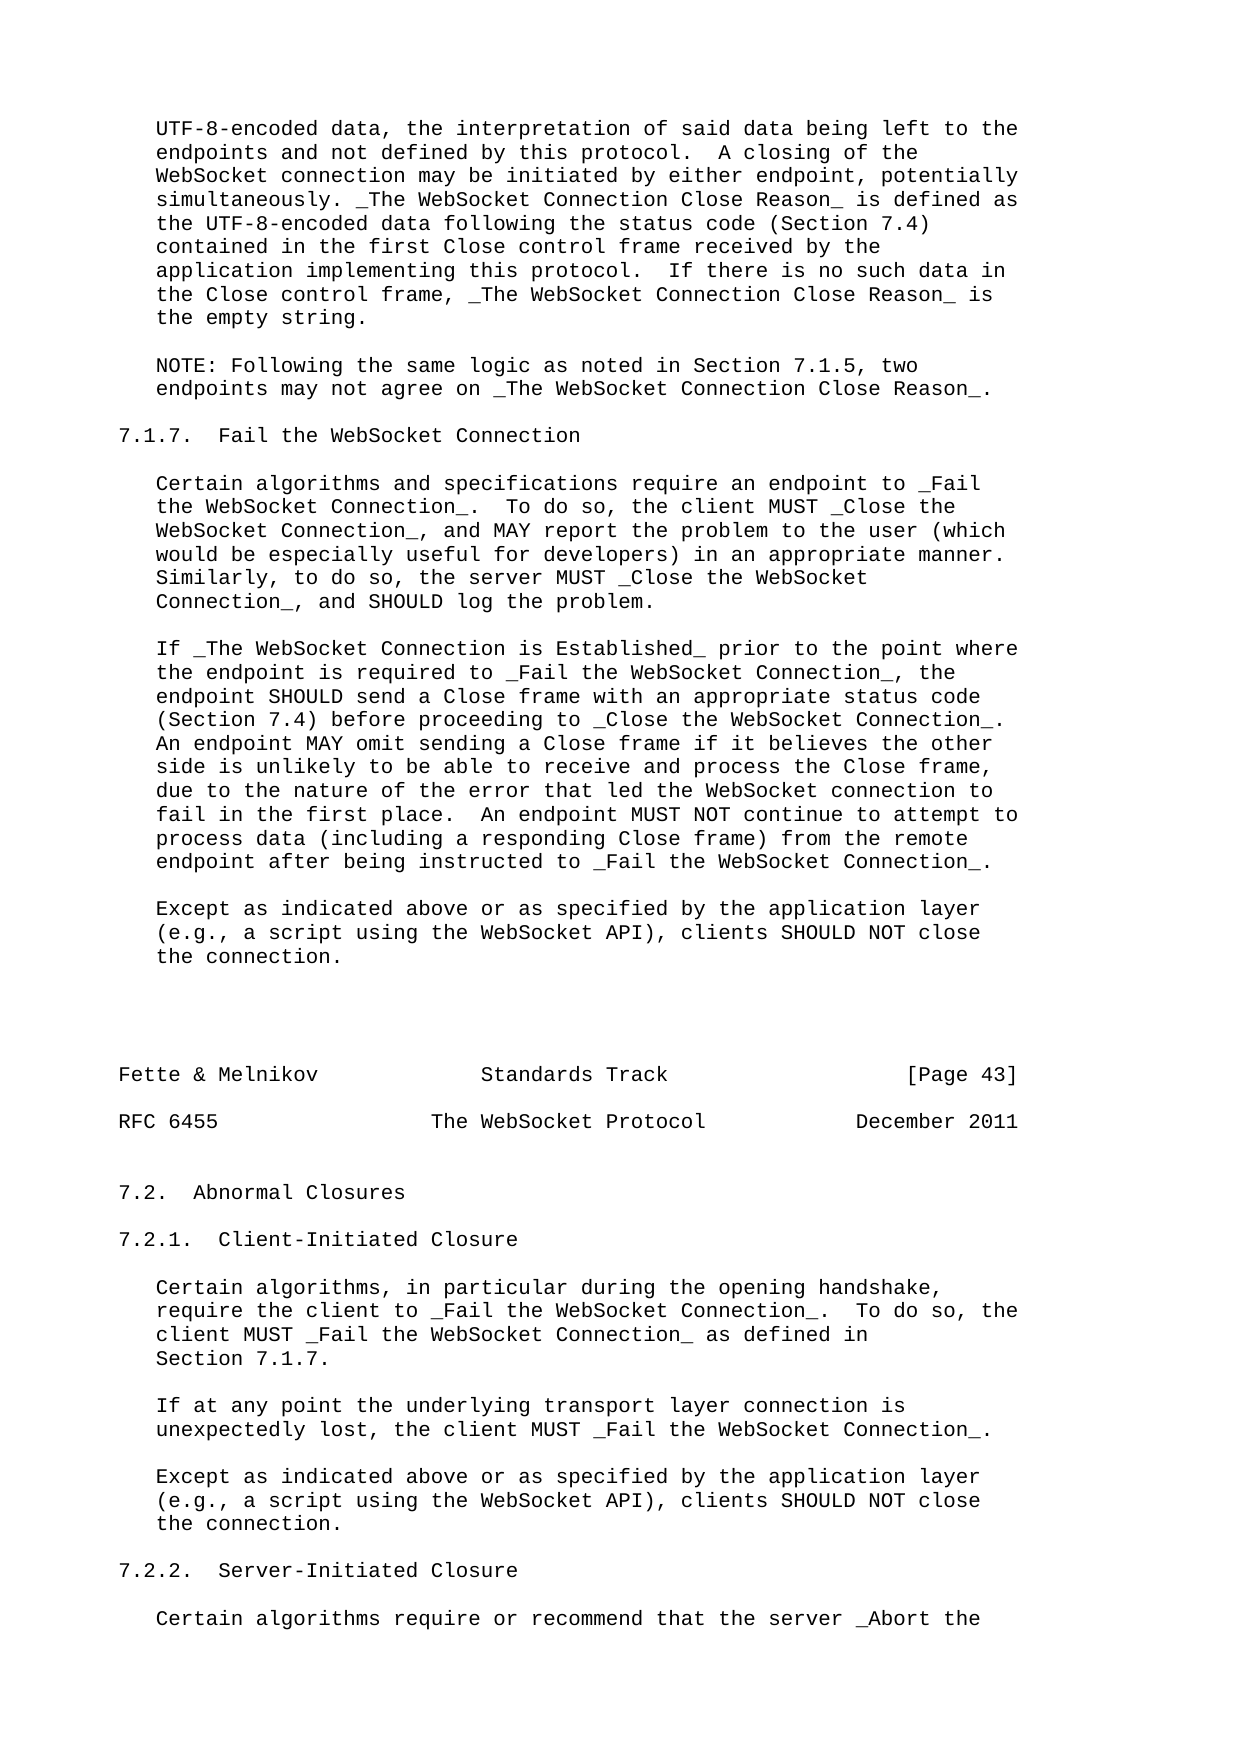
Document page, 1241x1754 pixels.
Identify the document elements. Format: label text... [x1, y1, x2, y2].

text endpoint SHOULD send a Close frame with an appropriate status code [118, 686, 1122, 709]
text 7.1.7. Fail the WebSocket Connection [118, 426, 1122, 449]
text Fette & Melnikov Standards Track [Page 43] [118, 1064, 1122, 1088]
text Certain algorithms require or recommend that the server _Abort the [118, 1608, 1122, 1631]
text simultaneously. _The WebSocket Connection Close Reason_ is defined as [118, 189, 1122, 213]
text 7.2. Abnormal Closures [118, 1182, 1122, 1206]
text unexpectedly lost, the client MUST _Fail the WebSocket Connection_. [118, 1419, 1122, 1442]
text the endpoint is required to _Fail the WebSocket Connection_, the [118, 662, 1122, 686]
text If at any point the underlying transport layer connection is [118, 1395, 1122, 1419]
text the WebSocket Connection_. To do so, the client MUST _Close the [118, 496, 1122, 520]
text Except as indicated above or as specified by the application layer [118, 1466, 1122, 1489]
text WebSocket Connection_, and MAY report the problem to the user (which [118, 520, 1122, 544]
text the UTF-8-encoded data following the status code (Section 7.4) [118, 213, 1122, 236]
text Similarly, to do so, the server MUST _Close the WebSocket [118, 567, 1122, 591]
text endpoints and not defined by this protocol. A closing of the [118, 142, 1122, 165]
text Connection_, and SHOULD log the problem. [118, 591, 1122, 615]
text (Section 7.4) before proceeding to _Close the WebSocket Connection_. [118, 709, 1122, 733]
text require the client to _Fail the WebSocket Connection_. To do so, the [118, 1300, 1122, 1324]
text endpoints may not agree on _The WebSocket Connection Close Reason_. [118, 378, 1122, 402]
text Certain algorithms, in particular during the opening handshake, [118, 1277, 1122, 1300]
text 7.2.1. Client-Initiated Closure [118, 1229, 1122, 1253]
text due to the nature of the error that led the WebSocket connection to [118, 780, 1122, 804]
text side is unlikely to be able to receive and process the Close frame, [118, 757, 1122, 780]
text the Close control frame, _The WebSocket Connection Close Reason_ is [118, 284, 1122, 307]
text fail in the first place. An endpoint MUST NOT continue to attempt to [118, 804, 1122, 827]
text would be especially useful for developers) in an appropriate manner. [118, 544, 1122, 567]
text Except as indicated above or as specified by the application layer [118, 898, 1122, 922]
text client MUST _Fail the WebSocket Connection_ as defined in [118, 1324, 1122, 1348]
text (e.g., a script using the WebSocket API), clients SHOULD NOT close [118, 922, 1122, 946]
text If _The WebSocket Connection is Established_ prior to the point where [118, 638, 1122, 662]
text endpoint after being instructed to _Fail the WebSocket Connection_. [118, 851, 1122, 875]
text RFC 6455 The WebSocket Protocol December 2011 [118, 1111, 1122, 1135]
text the empty string. [118, 307, 1122, 331]
text UTF-8-encoded data, the interpretation of said data being left to the [118, 118, 1122, 142]
text the connection. [118, 1513, 1122, 1537]
text WebSocket connection may be initiated by either endpoint, potentially [118, 165, 1122, 189]
text 7.2.2. Server-Initiated Closure [118, 1561, 1122, 1584]
text process data (including a responding Close frame) from the remote [118, 827, 1122, 851]
text Section 7.1.7. [118, 1348, 1122, 1371]
text Certain algorithms and specifications require an endpoint to _Fail [118, 473, 1122, 496]
text (e.g., a script using the WebSocket API), clients SHOULD NOT close [118, 1489, 1122, 1513]
text the connection. [118, 946, 1122, 969]
text An endpoint MAY omit sending a Close frame if it believes the other [118, 733, 1122, 757]
text NOTE: Following the same logic as noted in Section 7.1.5, two [118, 354, 1122, 378]
text contained in the first Close control frame received by the [118, 236, 1122, 260]
text application implementing this protocol. If there is no such data in [118, 260, 1122, 284]
